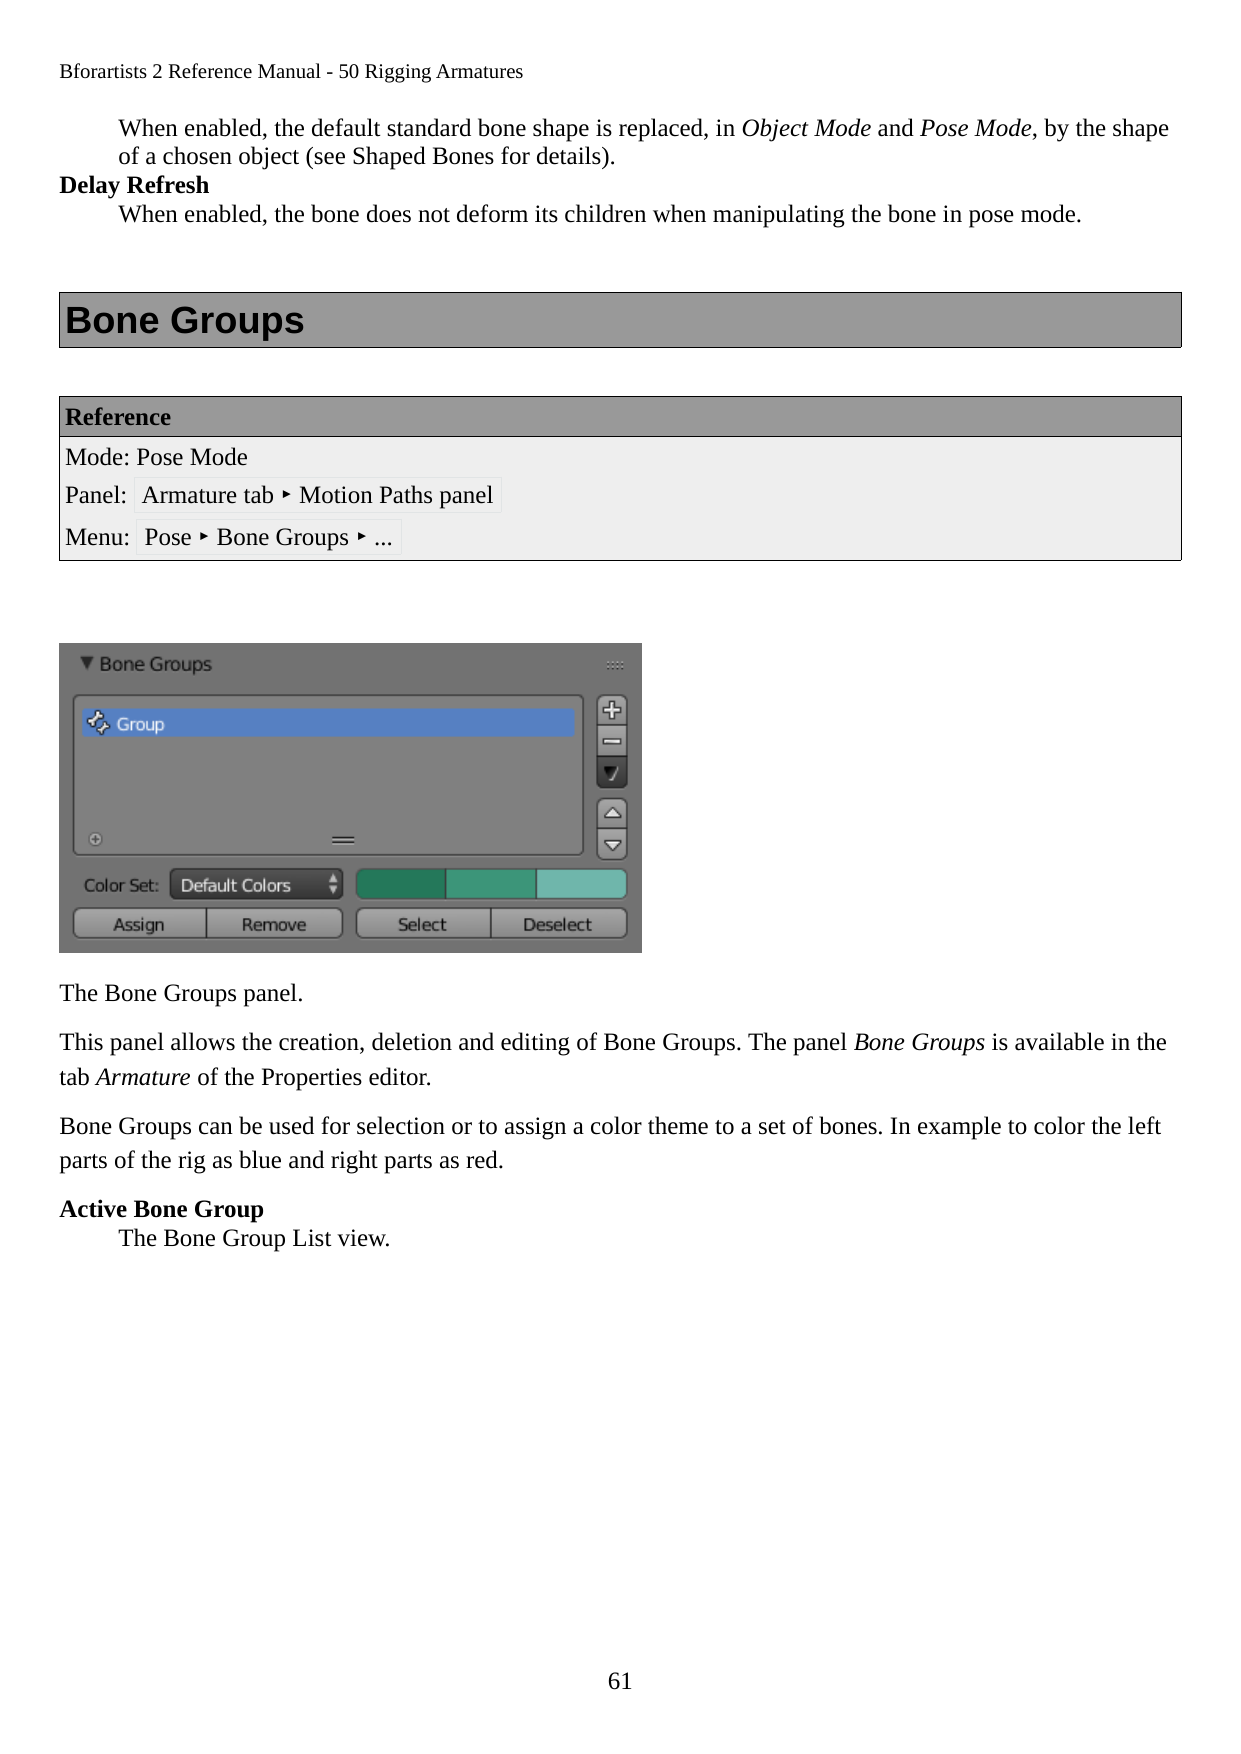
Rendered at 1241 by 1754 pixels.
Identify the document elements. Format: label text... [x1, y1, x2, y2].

text The Bone Groups panel. [59, 978, 1181, 1007]
table_cell Mode: Pose Mode Panel: Armature tab ‣ Motion Paths panel Menu: Pose ‣ Bone Groups ‣ ... [60, 437, 1181, 560]
subtitle Active Bone Group [59, 1194, 1181, 1223]
subtitle Delay Refresh [59, 170, 1181, 199]
text Bone Groups can be used for selection or to assign a color theme to a set of bones. In example to color the left parts of the rig as blue and right parts as red. [59, 1111, 1181, 1174]
list The Bone Group List view. [118, 1223, 1181, 1252]
table_header Bone Groups [60, 293, 1181, 347]
list When enabled, the default standard bone shape is replaced, in Object Mode and Pose Mode, by the shape of a chosen object (see Shaped Bones for details). [118, 113, 1181, 170]
picture [59, 643, 642, 953]
list When enabled, the bone does not deform its children when manipulating the bone in pose mode. [118, 199, 1181, 228]
text This panel allows the creation, deletion and editing of Bone Groups. The panel Bone Groups is available in the tab Armature of the Properties editor. [59, 1027, 1181, 1091]
table_header Reference [60, 397, 1181, 436]
